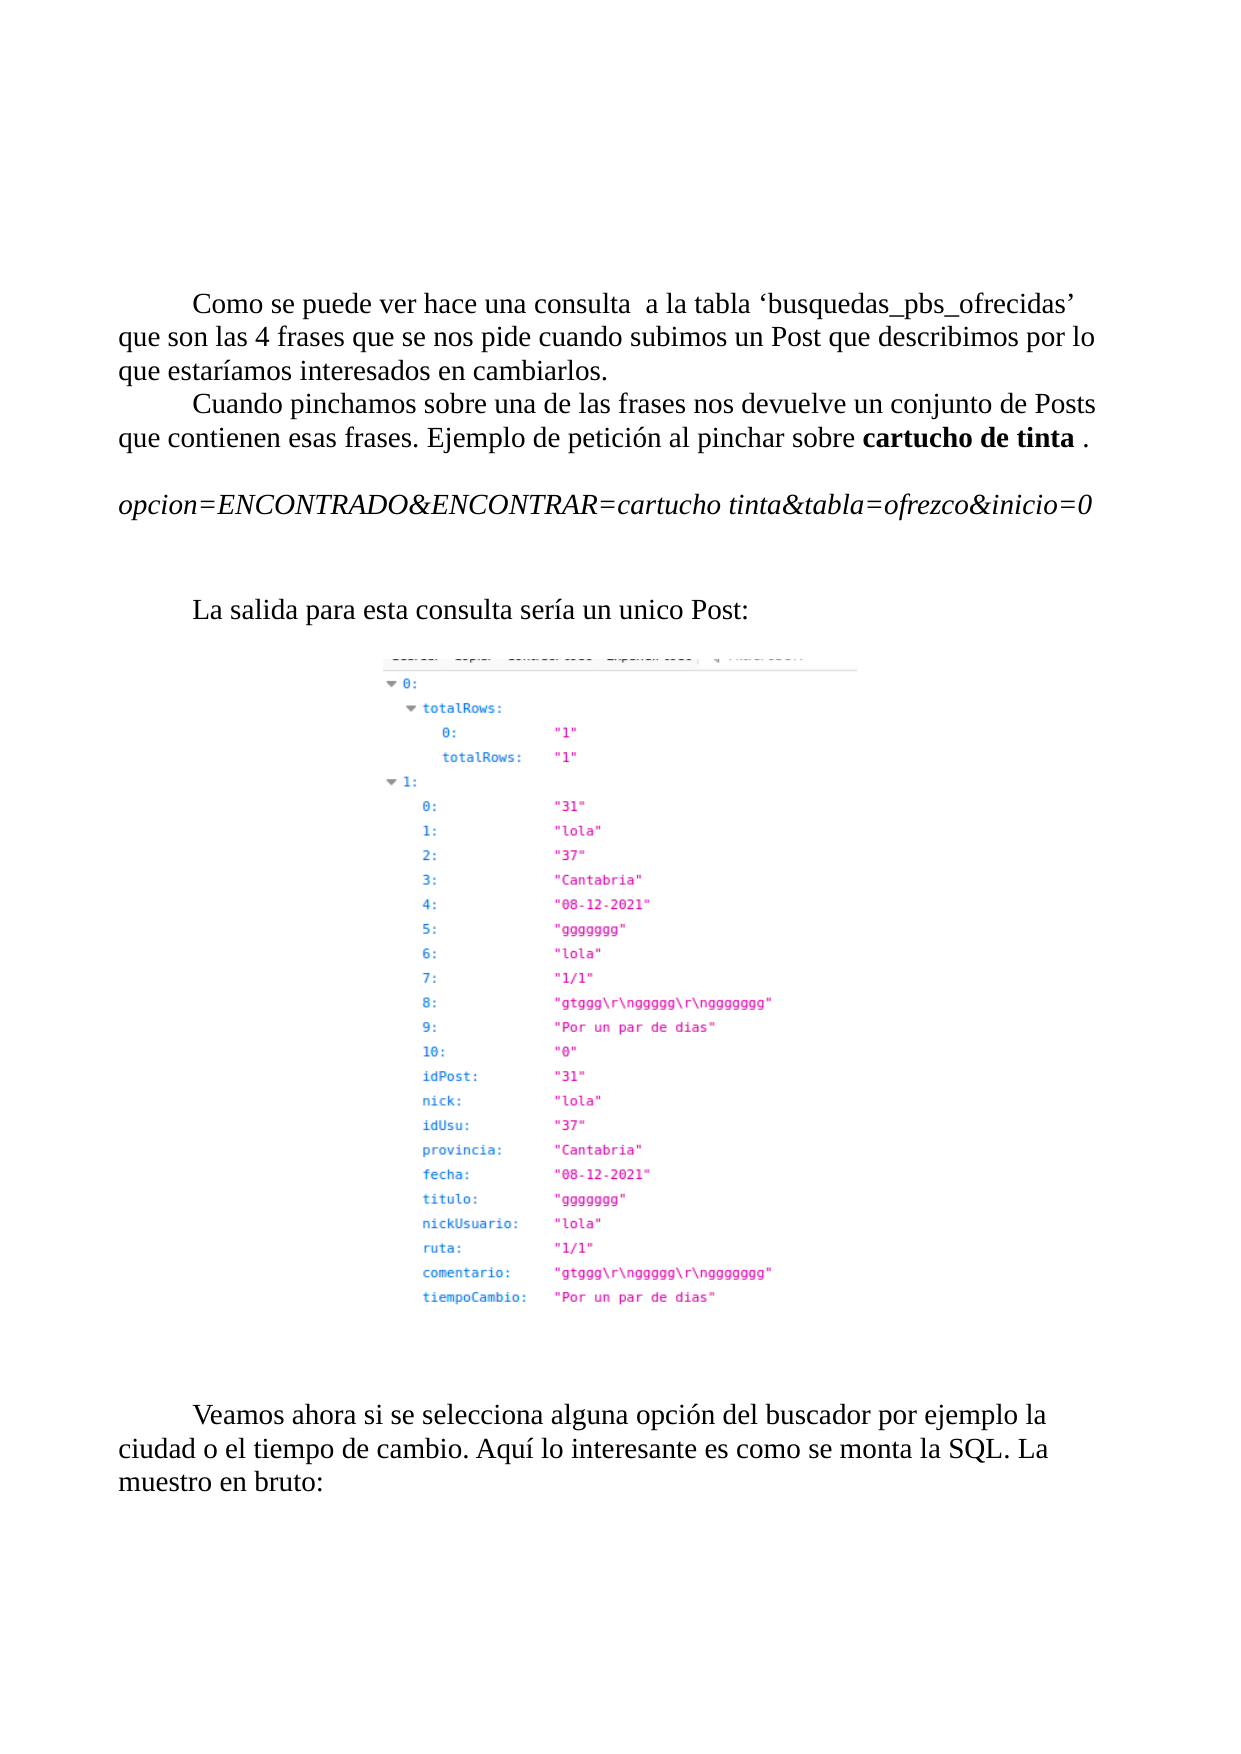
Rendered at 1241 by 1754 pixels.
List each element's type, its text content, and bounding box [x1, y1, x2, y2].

text opcion=ENCONTRADO&ENCONTRAR=cartucho tinta&tabla=ofrezco&inicio=0 [118, 487, 1122, 521]
text La salida para esta consulta sería un unico Post: [118, 592, 1122, 626]
text que son las 4 frases que se nos pide cuando subimos un Post que describimos por lo que estaríamos interesados en cambiarlos. [118, 319, 1122, 386]
picture [383, 659, 858, 1367]
text Cuando pinchamos sobre una de las frases nos devuelve un conjunto de Posts que contienen esas frases. Ejemplo de petición al pinchar sobre cartucho de tinta . [118, 386, 1122, 453]
text Veamos ahora si se selecciona alguna opción del buscador por ejemplo la ciudad o el tiempo de cambio. Aquí lo interesante es como se monta la SQL. La muestro en bruto: [118, 1397, 1122, 1498]
text Como se puede ver hace una consulta a la tabla ‘busquedas_pbs_ofrecidas’ [118, 286, 1122, 319]
